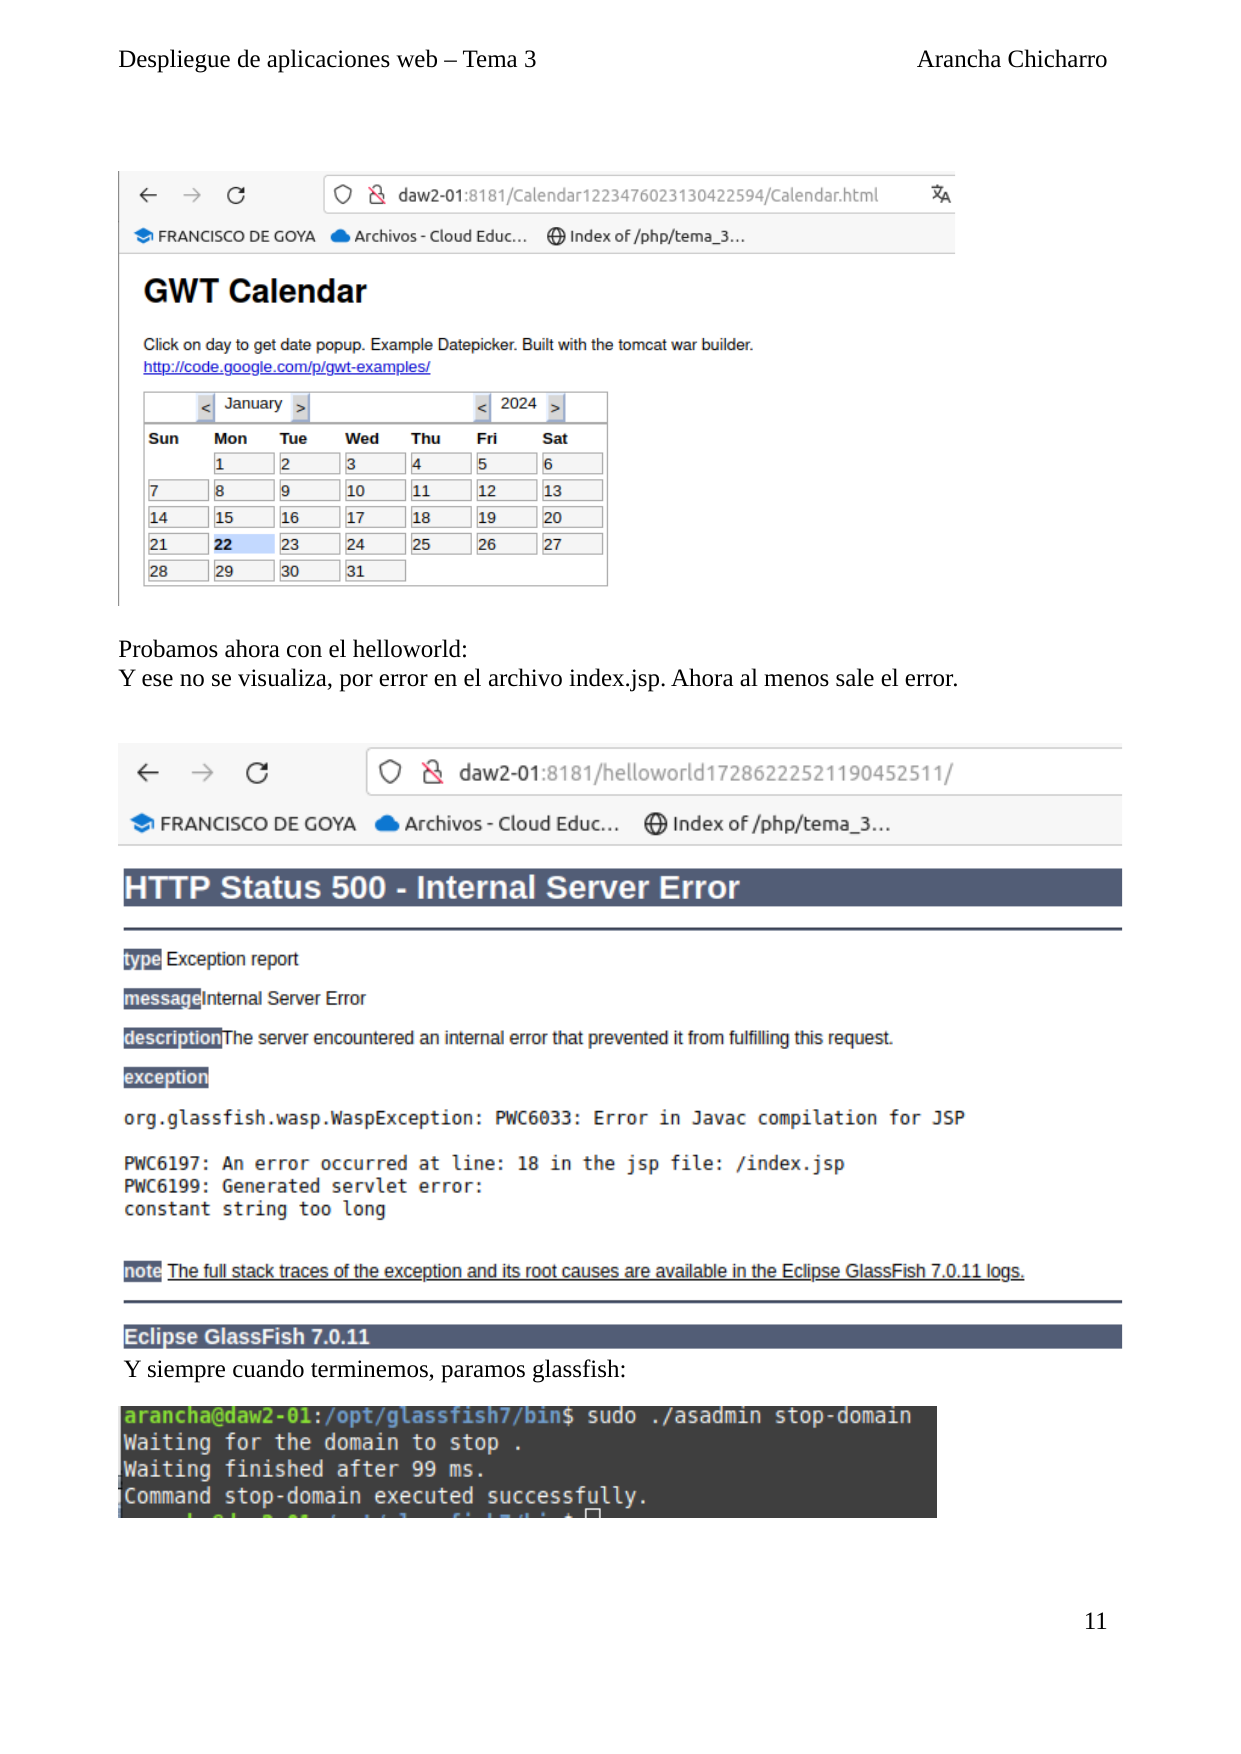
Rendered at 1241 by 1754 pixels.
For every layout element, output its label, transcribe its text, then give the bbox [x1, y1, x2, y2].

text Probamos ahora con el helloworld: [118, 634, 1107, 663]
text Y ese no se visualiza, por error en el archivo index.jsp. Ahora al menos sale el error. [118, 663, 1107, 720]
text Y siempre cuando terminemos, paramos glassfish: [118, 1355, 1107, 1383]
